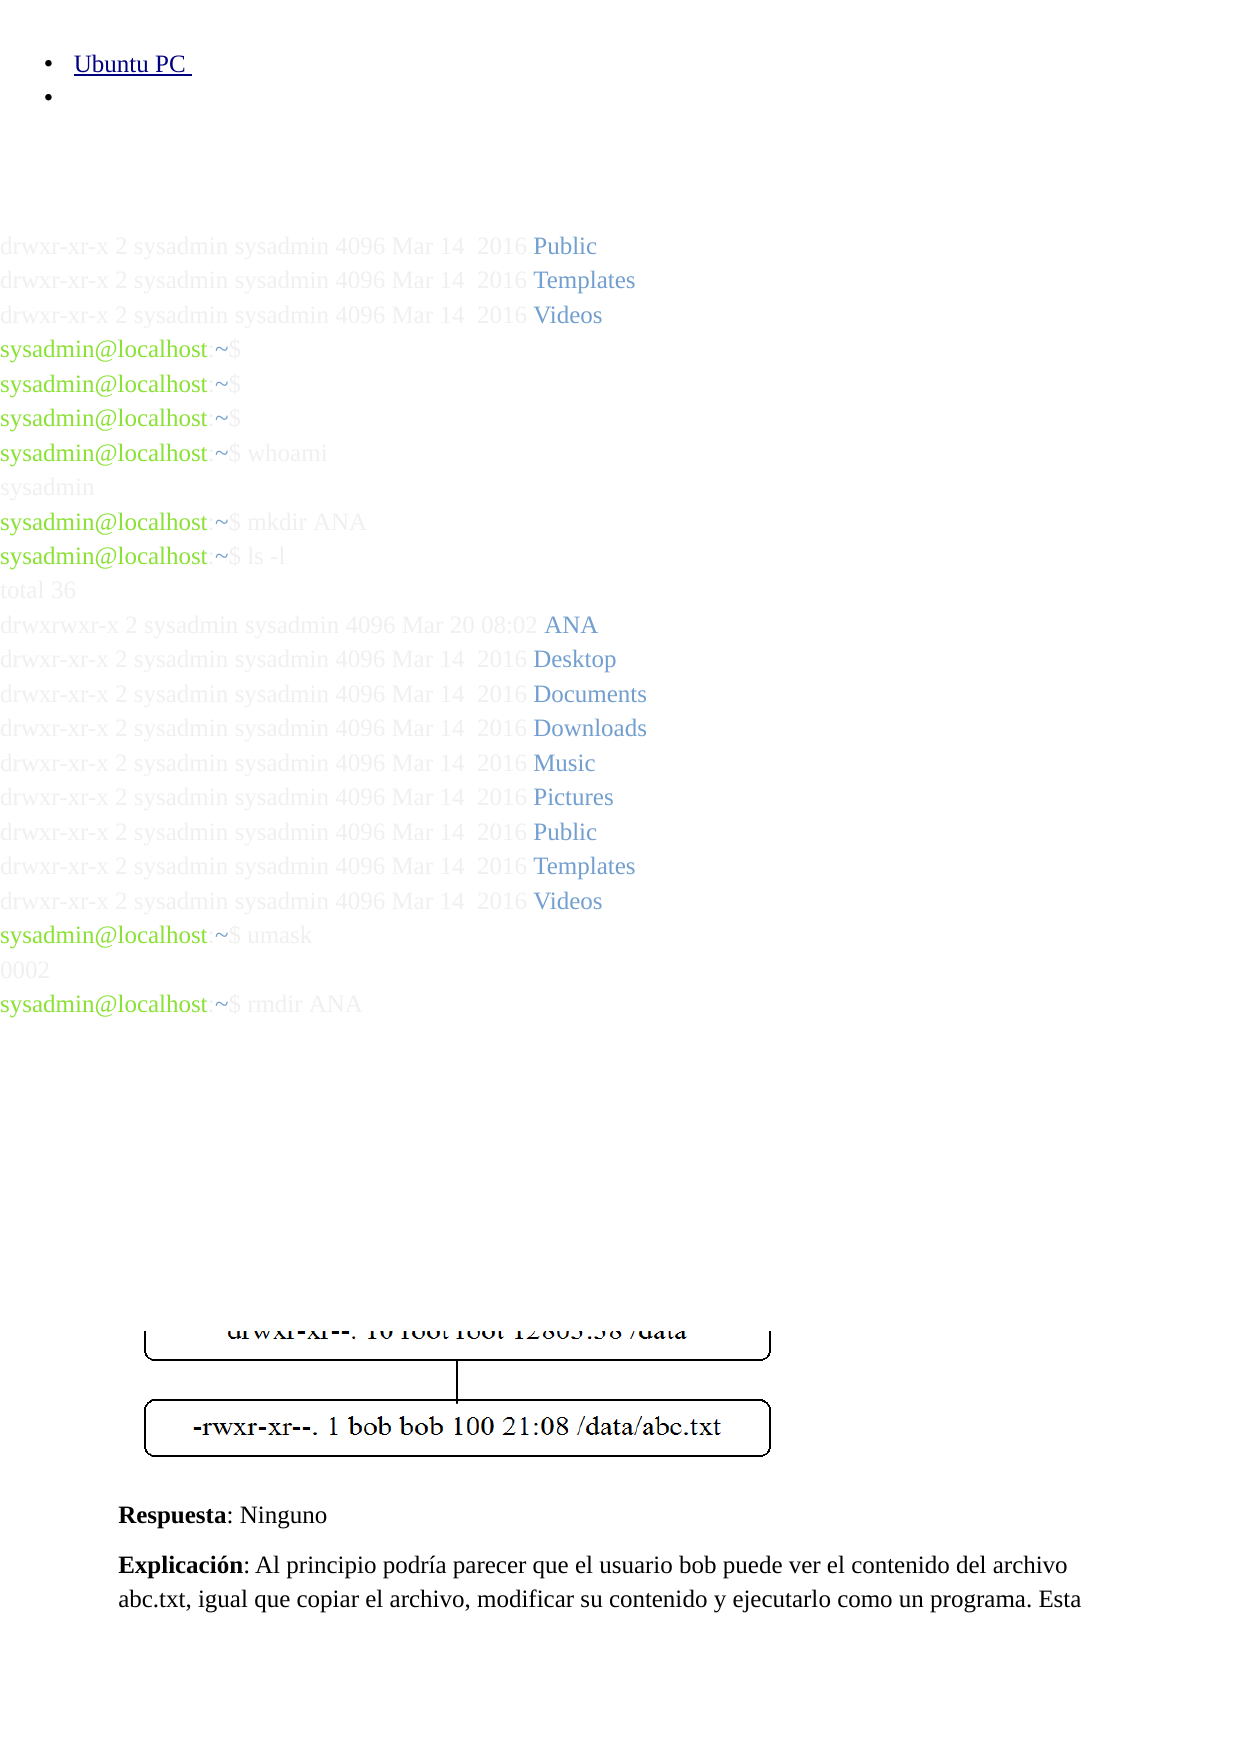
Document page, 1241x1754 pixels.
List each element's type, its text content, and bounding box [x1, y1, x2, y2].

subtitle [0, 259, 1240, 265]
text drwxr-xr-x 2 sysadmin sysadmin 4096 Mar 14 2016 Pictures [0, 782, 1240, 811]
text drwxr-xr-x 2 sysadmin sysadmin 4096 Mar 14 2016 Templates [0, 851, 1240, 880]
text drwxr-xr-x 2 sysadmin sysadmin 4096 Mar 14 2016 Public [0, 817, 1240, 846]
text sysadmin@localhost:~$ umask [0, 920, 1240, 949]
subtitle [0, 639, 1240, 644]
subtitle [0, 328, 1240, 334]
text sysadmin@localhost:~$ rmdir ANA [0, 989, 1240, 1018]
text drwxr-xr-x 2 sysadmin sysadmin 4096 Mar 14 2016 Videos [0, 300, 1240, 328]
text drwxr-xr-x 2 sysadmin sysadmin 4096 Mar 14 2016 Desktop [0, 644, 1240, 673]
text drwxr-xr-x 2 sysadmin sysadmin 4096 Mar 14 2016 Public [0, 231, 1240, 259]
subtitle [0, 363, 1240, 369]
subtitle [0, 466, 1240, 472]
text Explicación: Al principio podría parecer que el usuario bob puede ver el contenido del archivo abc.txt, igual que copiar el archivo, modificar su contenido y ejecutarlo como un programa. Esta [118, 1550, 1122, 1613]
subtitle [0, 501, 1240, 507]
text sysadmin@localhost:~$ whoami [0, 438, 1240, 466]
subtitle [0, 708, 1240, 713]
text sysadmin@localhost:~$ [0, 403, 1240, 432]
text drwxr-xr-x 2 sysadmin sysadmin 4096 Mar 14 2016 Music [0, 748, 1240, 777]
subtitle ç1 Comprendiendo los Permisos [0, 1018, 1240, 1331]
text sysadmin@localhost:~$ mkdir ANA [0, 507, 1240, 535]
text sysadmin@localhost:~$ [0, 334, 1240, 363]
text 0002 [0, 955, 1240, 983]
text drwxr-xr-x 2 sysadmin sysadmin 4096 Mar 14 2016 Templates [0, 265, 1240, 294]
subtitle [0, 432, 1240, 438]
subtitle [0, 880, 1240, 886]
subtitle [0, 535, 1240, 541]
subtitle [0, 604, 1240, 610]
text sysadmin@localhost:~$ [0, 369, 1240, 397]
text drwxrwxr-x 2 sysadmin sysadmin 4096 Mar 20 08:02 ANA [0, 610, 1240, 639]
list Ubuntu PC [44, 49, 1240, 78]
subtitle [0, 294, 1240, 300]
subtitle [0, 777, 1240, 782]
text total 36 [0, 576, 1240, 604]
subtitle [0, 846, 1240, 851]
subtitle [0, 811, 1240, 817]
text drwxr-xr-x 2 sysadmin sysadmin 4096 Mar 14 2016 Downloads [0, 713, 1240, 742]
subtitle [0, 949, 1240, 955]
text drwxr-xr-x 2 sysadmin sysadmin 4096 Mar 14 2016 Documents [0, 679, 1240, 708]
text sysadmin@localhost:~$ ls -l [0, 541, 1240, 570]
subtitle [0, 673, 1240, 679]
subtitle [0, 914, 1240, 920]
subtitle [0, 983, 1240, 989]
text drwxr-xr-x 2 sysadmin sysadmin 4096 Mar 14 2016 Videos [0, 886, 1240, 914]
text Respuesta: Ninguno [118, 1501, 1122, 1529]
subtitle [0, 742, 1240, 748]
text sysadmin [0, 472, 1240, 501]
subtitle [0, 397, 1240, 403]
subtitle ç1 Comprendiendo los Permisos [0, 0, 1240, 231]
subtitle [0, 570, 1240, 576]
